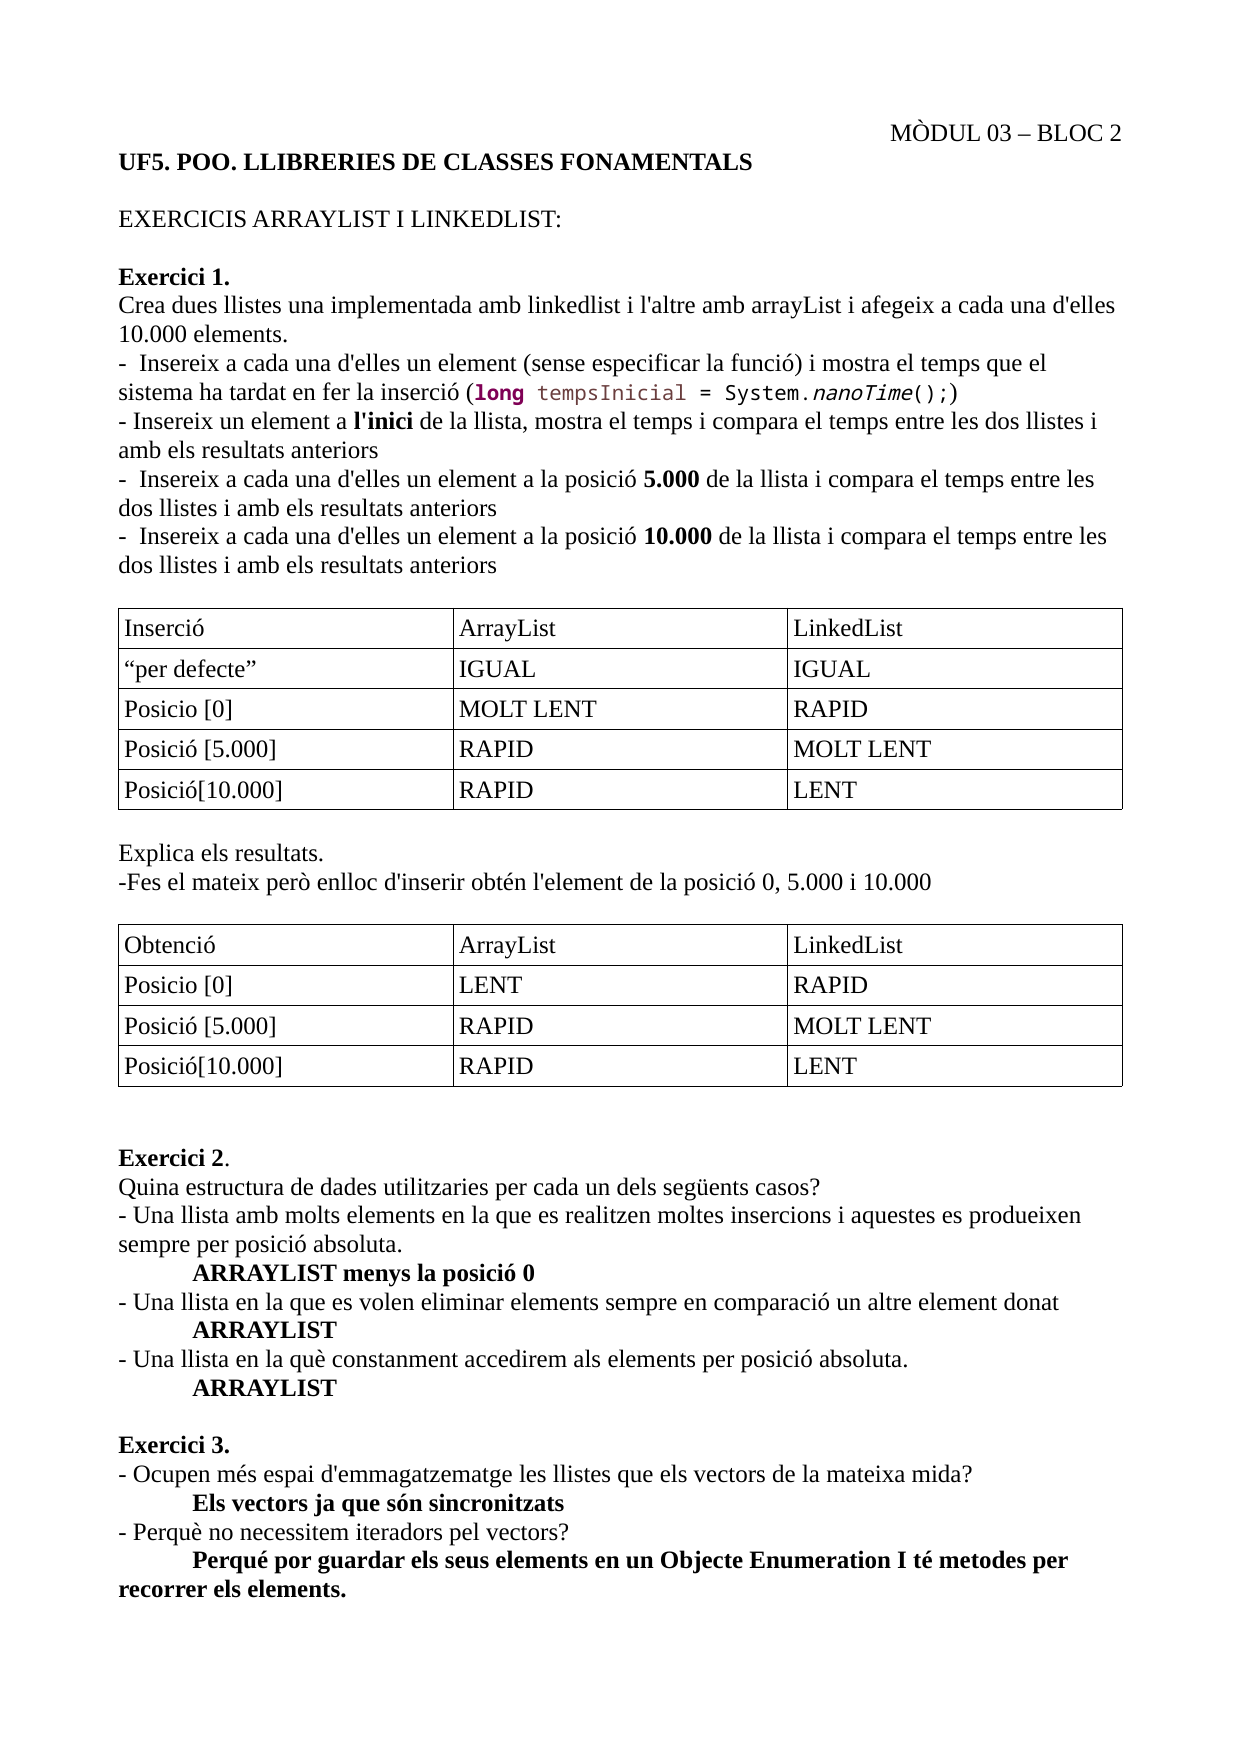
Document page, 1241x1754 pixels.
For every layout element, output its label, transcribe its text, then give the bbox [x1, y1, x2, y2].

table_cell Posicio [0] [119, 689, 453, 728]
text - Insereix un element a l'inici de la llista, mostra el temps i compara el temps entre les dos llistes i amb els resultats anteriors [118, 406, 1122, 464]
text UF5. POO. LLIBRERIES DE CLASSES FONAMENTALS [118, 147, 1122, 176]
text Crea dues llistes una implementada amb linkedlist i l'altre amb arrayList i afegeix a cada una d'elles 10.000 elements. [118, 291, 1122, 348]
table_header LinkedList [788, 925, 1122, 964]
text Exercici 3. [118, 1431, 1122, 1459]
text Perqué por guardar els seus elements en un Objecte Enumeration I té metodes per recorrer els elements. [118, 1546, 1122, 1603]
table_cell RAPID [788, 966, 1122, 1005]
text - Insereix a cada una d'elles un element a la posició 5.000 de la llista i compara el temps entre les dos llistes i amb els resultats anteriors [118, 464, 1122, 521]
text - Perquè no necessitem iteradors pel vectors? [118, 1517, 1122, 1546]
table_header Inserció [119, 609, 453, 648]
table_header Obtenció [119, 925, 453, 964]
text Exercici 1. [118, 262, 1122, 291]
text EXERCICIS ARRAYLIST I LINKEDLIST: [118, 204, 1122, 233]
table_cell “per defecte” [119, 649, 453, 688]
table_cell LENT [454, 966, 787, 1005]
table_cell LENT [788, 770, 1122, 809]
text Explica els resultats. [118, 838, 1122, 867]
table_cell RAPID [454, 730, 787, 769]
text - Una llista en la què constanment accedirem als elements per posició absoluta. [118, 1344, 1122, 1373]
table_header ArrayList [454, 609, 787, 648]
text - Una llista en la que es volen eliminar elements sempre en comparació un altre element donat [118, 1287, 1122, 1316]
text Exercici 2. [118, 1143, 1122, 1172]
text -Fes el mateix però enlloc d'inserir obtén l'element de la posició 0, 5.000 i 10.000 [118, 867, 1122, 896]
table_header LinkedList [788, 609, 1122, 648]
table_cell MOLT LENT [454, 689, 787, 728]
table_cell MOLT LENT [788, 1006, 1122, 1045]
table_cell Posició [5.000] [119, 1006, 453, 1045]
text MÒDUL 03 – BLOC 2 [118, 118, 1122, 147]
text ARRAYLIST [118, 1373, 1122, 1402]
table_cell RAPID [454, 1006, 787, 1045]
text ARRAYLIST [118, 1316, 1122, 1344]
table_cell RAPID [788, 689, 1122, 728]
text ARRAYLIST menys la posició 0 [118, 1258, 1122, 1287]
text - Una llista amb molts elements en la que es realitzen moltes insercions i aquestes es produeixen sempre per posició absoluta. [118, 1201, 1122, 1258]
table_cell IGUAL [788, 649, 1122, 688]
table_cell RAPID [454, 1046, 787, 1086]
text Quina estructura de dades utilitzaries per cada un dels següents casos? [118, 1172, 1122, 1201]
text - Ocupen més espai d'emmagatzematge les llistes que els vectors de la mateixa mida? [118, 1459, 1122, 1488]
table_cell LENT [788, 1046, 1122, 1086]
table_header ArrayList [454, 925, 787, 964]
text - Insereix a cada una d'elles un element (sense especificar la funció) i mostra el temps que el sistema ha tardat en fer la inserció (long tempsInicial = System.nanoTime();) [118, 348, 1122, 406]
text - Insereix a cada una d'elles un element a la posició 10.000 de la llista i compara el temps entre les dos llistes i amb els resultats anteriors [118, 521, 1122, 579]
table_cell Posicio [0] [119, 966, 453, 1005]
table_cell IGUAL [454, 649, 787, 688]
table_cell Posició[10.000] [119, 1046, 453, 1086]
text Els vectors ja que són sincronitzats [118, 1488, 1122, 1517]
table_cell MOLT LENT [788, 730, 1122, 769]
table_cell Posició[10.000] [119, 770, 453, 809]
table_cell Posició [5.000] [119, 730, 453, 769]
table_cell RAPID [454, 770, 787, 809]
